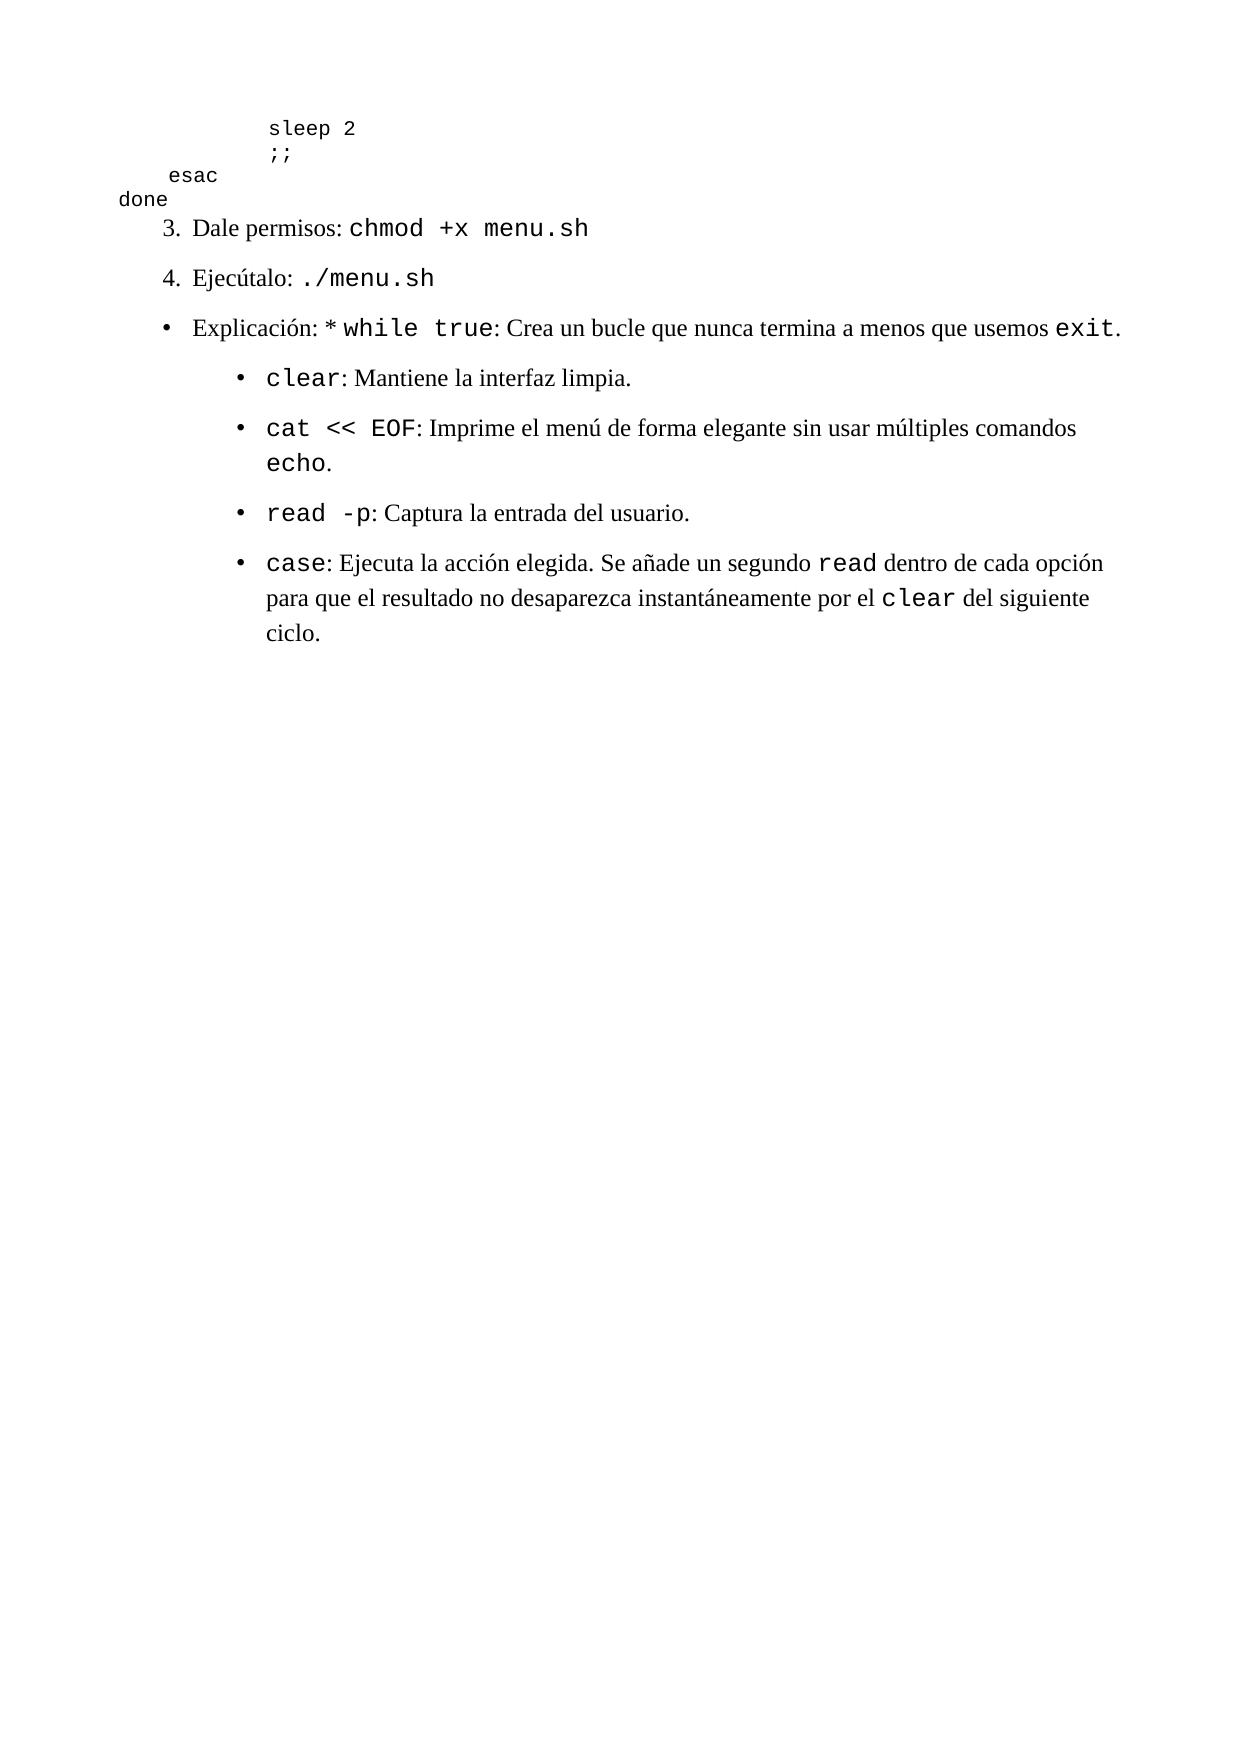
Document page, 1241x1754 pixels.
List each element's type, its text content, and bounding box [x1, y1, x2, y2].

list case: Ejecuta la acción elegida. Se añade un segundo read dentro de cada opción para que el resultado no desaparezca instantáneamente por el clear del siguiente ciclo. 🚀 [236, 548, 1122, 647]
list Ejecútalo: ./menu.sh [162, 263, 1122, 293]
list Explicación: * while true: Crea un bucle que nunca termina a menos que usemos exit. [162, 313, 1122, 343]
text sleep 2 [118, 118, 1122, 142]
list clear: Mantiene la interfaz limpia. [236, 363, 1122, 393]
list read -p: Captura la entrada del usuario. [236, 498, 1122, 529]
text esac [118, 165, 1122, 189]
text ;; [118, 142, 1122, 165]
text done [118, 189, 1122, 213]
list Dale permisos: chmod +x menu.sh [162, 213, 1122, 243]
list cat << EOF: Imprime el menú de forma elegante sin usar múltiples comandos echo. [236, 413, 1122, 479]
